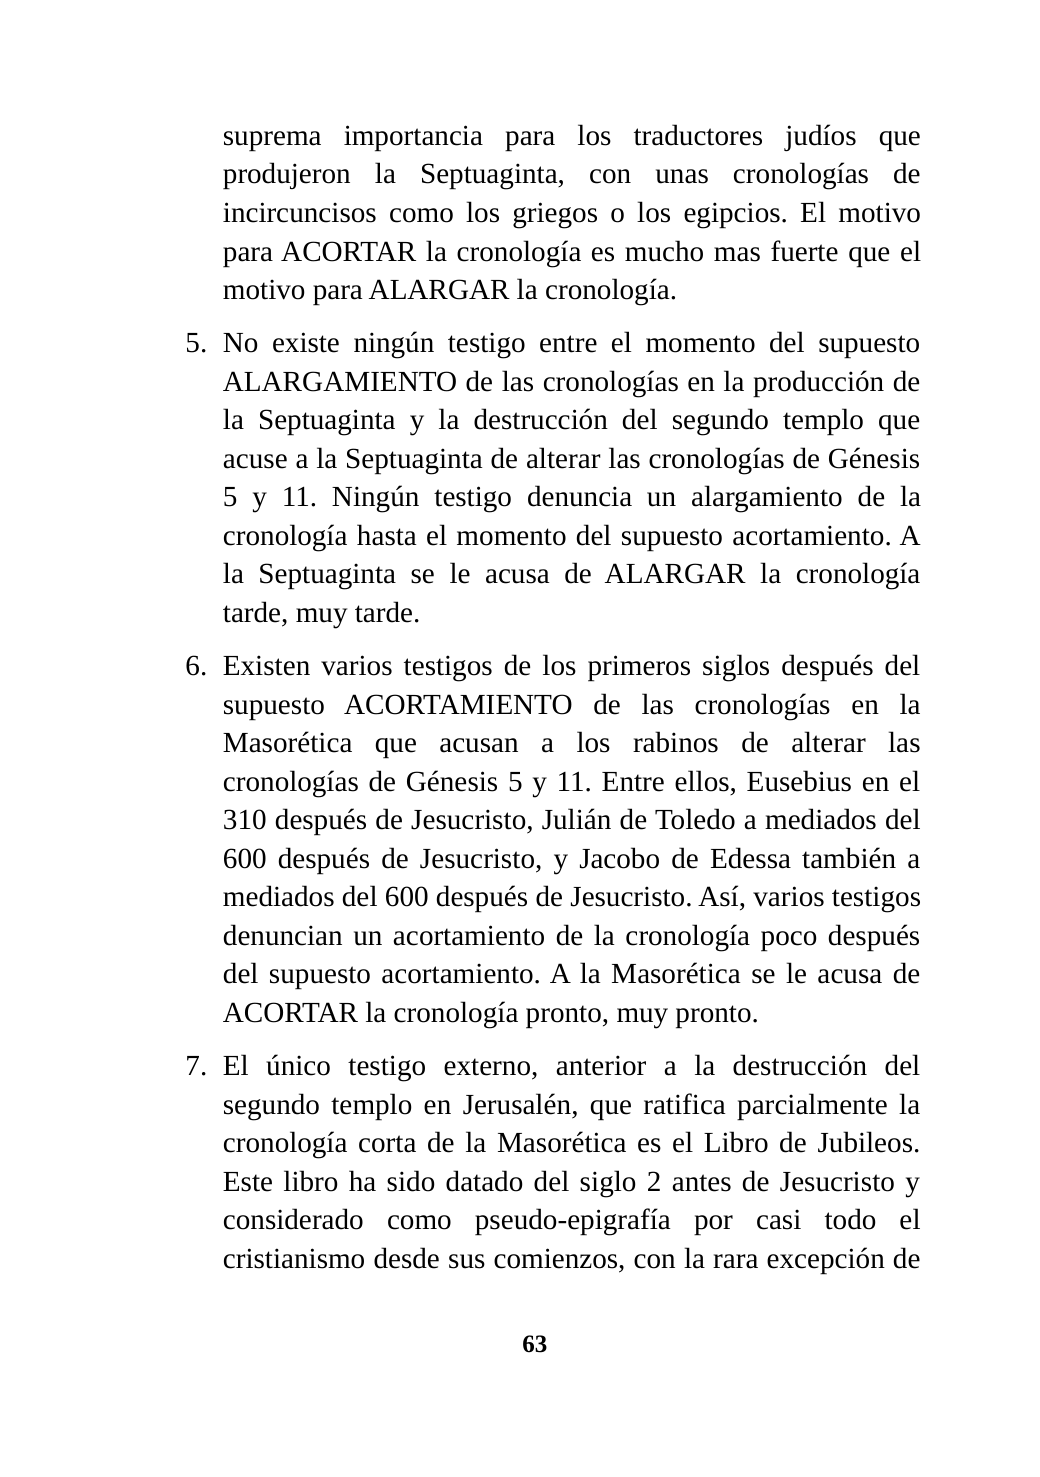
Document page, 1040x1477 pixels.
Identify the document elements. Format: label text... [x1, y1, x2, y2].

list Existen varios testigos de los primeros siglos después del supuesto ACORTAMIENTO de las cronologías en la Masorética que acusan a los rabinos de alterar las cronologías de Génesis 5 y 11. Entre ellos, Eusebius en el 310 después de Jesucristo, Julián de Toledo a mediados del 600 después de Jesucristo, y Jacobo de Edessa también a mediados del 600 después de Jesucristo. Así, varios testigos denuncian un acortamiento de la cronología poco después del supuesto acortamiento. A la Masorética se le acusa de ACORTAR la cronología pronto, muy pronto. [185, 648, 921, 1029]
list suprema importancia para los traductores judíos que produjeron la Septuaginta, con unas cronologías de incircuncisos como los griegos o los egipcios. El motivo para ACORTAR la cronología es mucho mas fuerte que el motivo para ALARGAR la cronología. [185, 118, 921, 306]
list El único testigo externo, anterior a la destrucción del segundo templo en Jerusalén, que ratifica parcialmente la cronología corta de la Masorética es el Libro de Jubileos. Este libro ha sido datado del siglo 2 antes de Jesucristo y considerado como pseudo-epigrafía por casi todo el cristianismo desde sus comienzos, con la rara excepción de [185, 1048, 921, 1274]
list No existe ningún testigo entre el momento del supuesto ALARGAMIENTO de las cronologías en la producción de la Septuaginta y la destrucción del segundo templo que acuse a la Septuaginta de alterar las cronologías de Génesis 5 y 11. Ningún testigo denuncia un alargamiento de la cronología hasta el momento del supuesto acortamiento. A la Septuaginta se le acusa de ALARGAR la cronología tarde, muy tarde. [185, 325, 921, 629]
